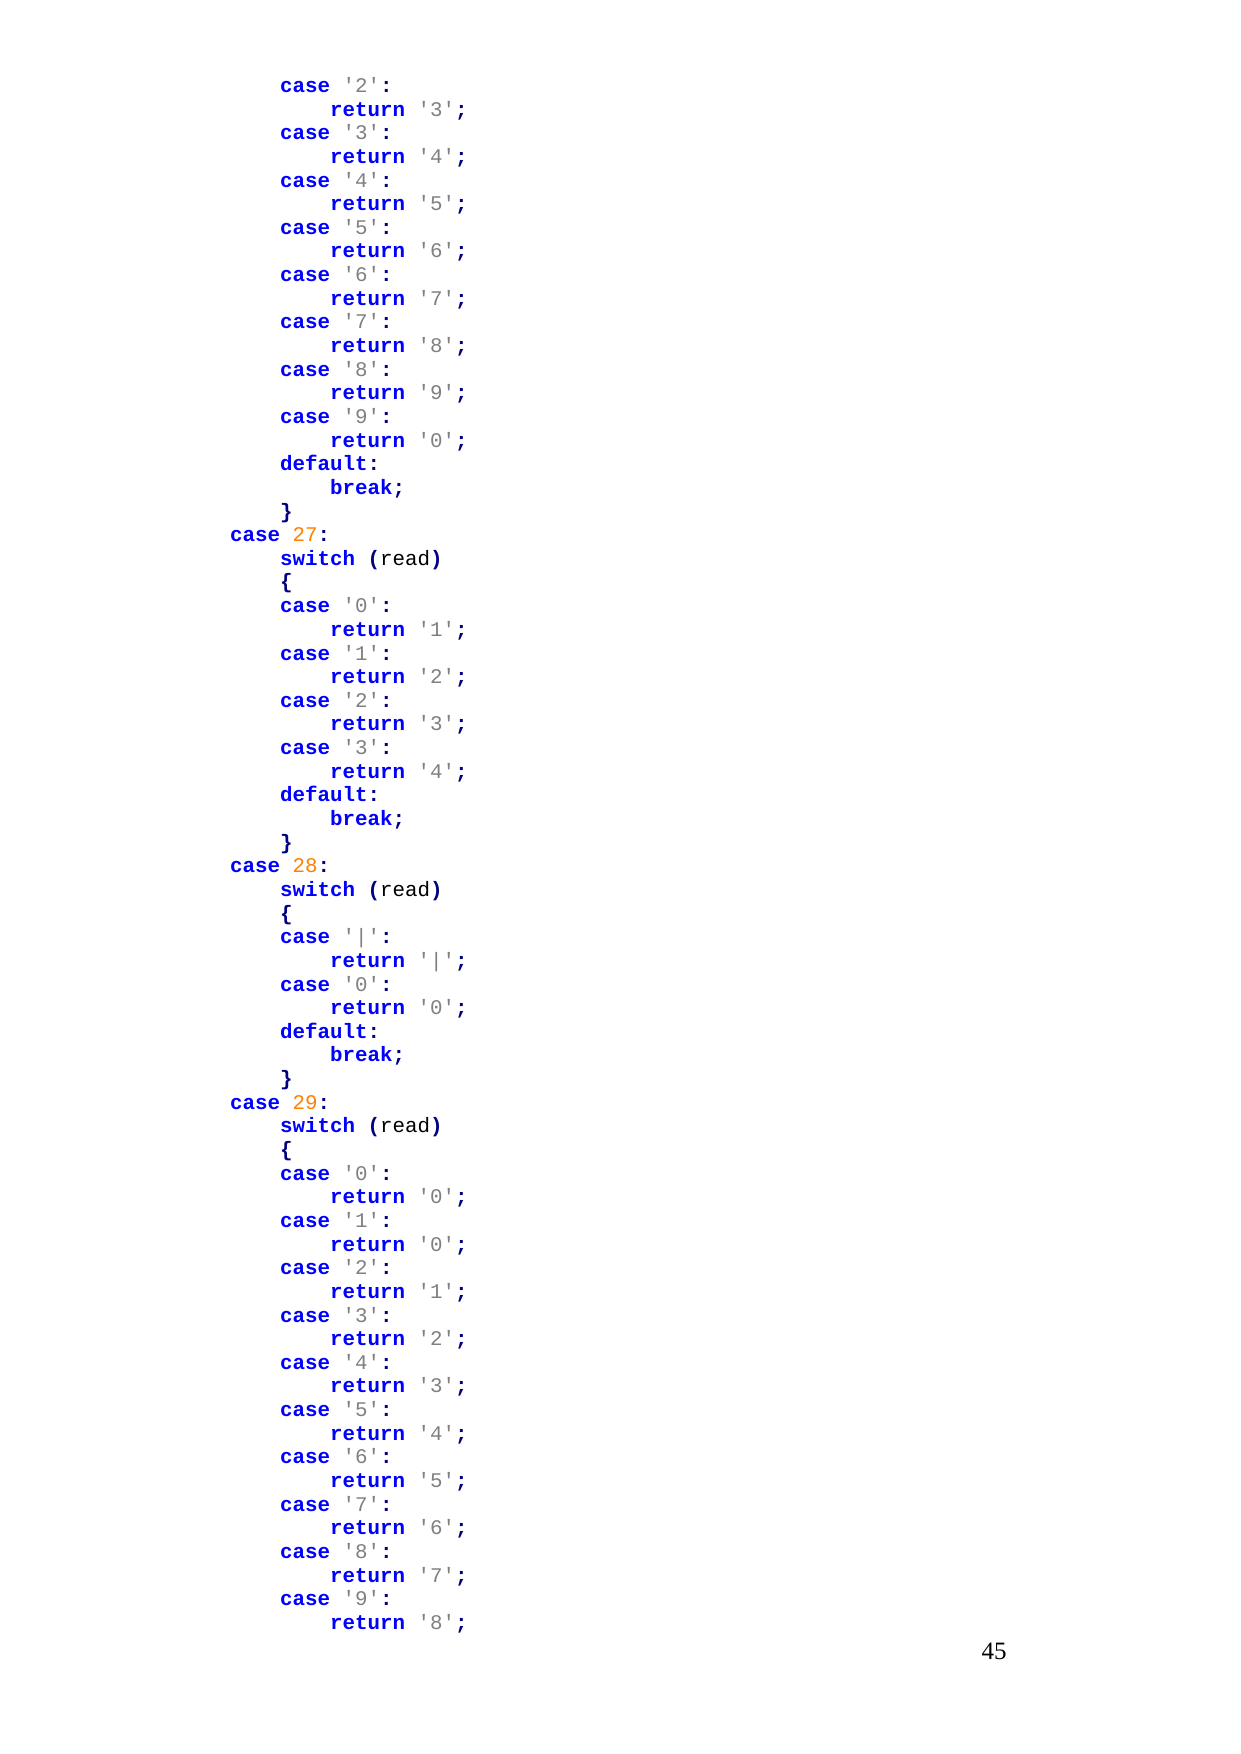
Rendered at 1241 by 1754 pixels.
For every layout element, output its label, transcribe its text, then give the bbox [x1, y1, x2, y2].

text return '0'; [180, 1186, 1006, 1210]
text break; [180, 808, 1006, 832]
text break; [180, 1044, 1006, 1068]
text return '2'; [180, 666, 1006, 690]
text case '9': [180, 1588, 1006, 1612]
text default: [180, 453, 1006, 477]
text return '0'; [180, 430, 1006, 453]
text case 29: [180, 1092, 1006, 1115]
text default: [180, 784, 1006, 808]
text return '6'; [180, 1517, 1006, 1541]
text return '3'; [180, 99, 1006, 122]
text return '|'; [180, 950, 1006, 973]
text } [180, 832, 1006, 855]
text return '1'; [180, 619, 1006, 642]
text case 28: [180, 855, 1006, 879]
text case '3': [180, 1304, 1006, 1328]
text case '2': [180, 690, 1006, 713]
text { [180, 1139, 1006, 1163]
text case '6': [180, 264, 1006, 288]
text break; [180, 477, 1006, 501]
text case '3': [180, 737, 1006, 761]
text switch (read) [180, 548, 1006, 572]
text } [180, 1068, 1006, 1092]
text case '8': [180, 359, 1006, 382]
text case '5': [180, 217, 1006, 241]
text case '6': [180, 1446, 1006, 1470]
text case '2': [180, 75, 1006, 99]
text return '6'; [180, 241, 1006, 264]
text return '2'; [180, 1328, 1006, 1352]
text case '1': [180, 642, 1006, 666]
text case '7': [180, 1494, 1006, 1517]
text return '8'; [180, 1612, 1006, 1636]
text } [180, 501, 1006, 524]
text return '3'; [180, 713, 1006, 737]
text case '4': [180, 1352, 1006, 1376]
text case 27: [180, 524, 1006, 548]
text { [180, 572, 1006, 595]
text return '4'; [180, 146, 1006, 169]
text case '8': [180, 1541, 1006, 1565]
text switch (read) [180, 879, 1006, 903]
text case '0': [180, 973, 1006, 997]
text case '0': [180, 1163, 1006, 1186]
text return '4'; [180, 761, 1006, 784]
text case '9': [180, 406, 1006, 430]
text return '9'; [180, 382, 1006, 406]
text switch (read) [180, 1115, 1006, 1139]
text return '0'; [180, 1234, 1006, 1257]
text case '5': [180, 1399, 1006, 1423]
text return '3'; [180, 1376, 1006, 1399]
text case '4': [180, 169, 1006, 193]
text return '4'; [180, 1423, 1006, 1446]
text case '1': [180, 1210, 1006, 1234]
text case '3': [180, 122, 1006, 146]
text return '7'; [180, 288, 1006, 311]
text return '0'; [180, 997, 1006, 1021]
text { [180, 903, 1006, 926]
text return '7'; [180, 1565, 1006, 1588]
text case '0': [180, 595, 1006, 619]
text return '5'; [180, 1470, 1006, 1494]
text return '5'; [180, 193, 1006, 217]
text return '8'; [180, 335, 1006, 359]
text case '7': [180, 311, 1006, 335]
text return '1'; [180, 1281, 1006, 1304]
text default: [180, 1021, 1006, 1044]
text case '2': [180, 1257, 1006, 1281]
text case '|': [180, 926, 1006, 950]
